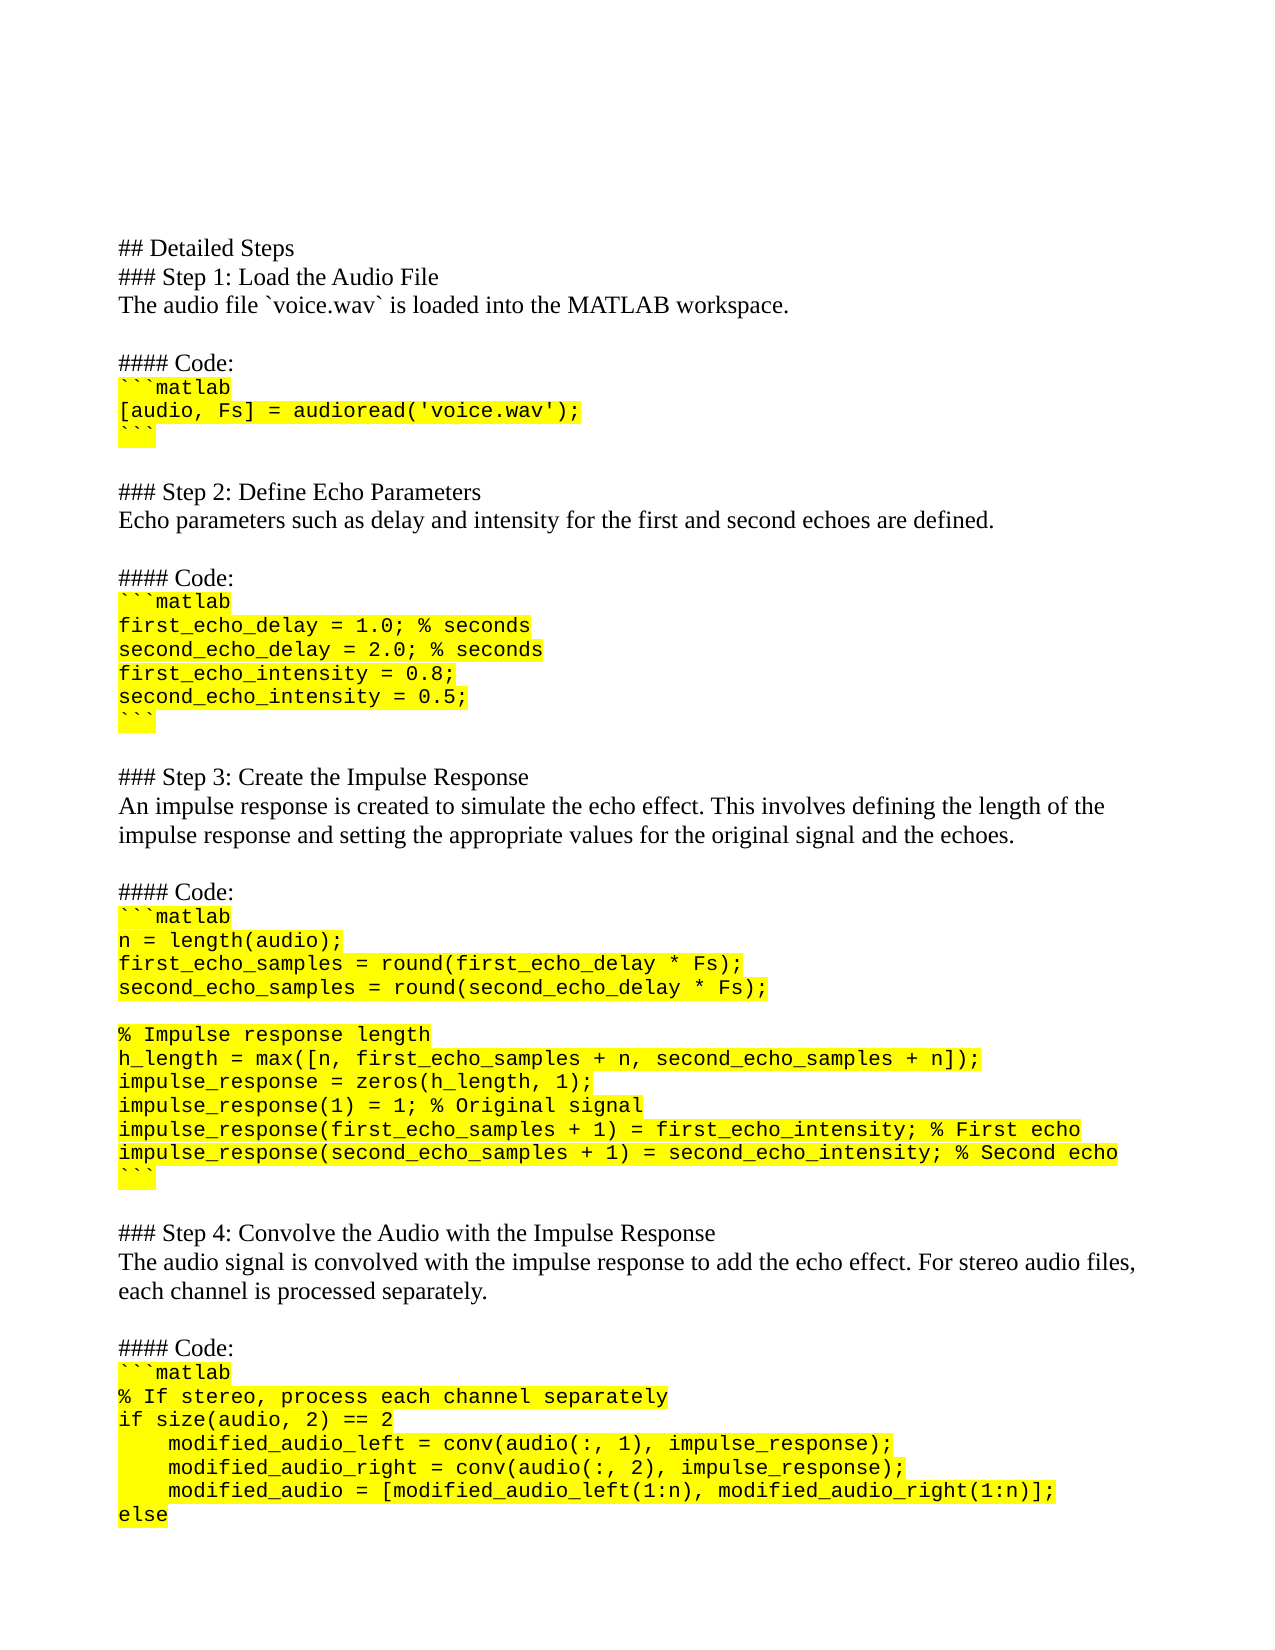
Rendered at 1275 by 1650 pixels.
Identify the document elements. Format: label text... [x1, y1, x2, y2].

text ```matlab [118, 1362, 1157, 1386]
text modified_audio_left = conv(audio(:, 1), impulse_response); [118, 1433, 1157, 1457]
text [audio, Fs] = audioread('voice.wav'); [118, 401, 1157, 424]
text impulse_response(second_echo_samples + 1) = second_echo_intensity; % Second echo [118, 1142, 1157, 1166]
text ### Step 2: Define Echo Parameters [118, 477, 1157, 505]
text % If stereo, process each channel separately [118, 1386, 1157, 1409]
text The audio signal is convolved with the impulse response to add the echo effect. For stereo audio files, each channel is processed separately. [118, 1247, 1157, 1305]
text #### Code: [118, 877, 1157, 906]
text impulse_response(1) = 1; % Original signal [118, 1095, 1157, 1119]
text ```matlab [118, 592, 1157, 615]
text second_echo_delay = 2.0; % seconds [118, 639, 1157, 662]
text n = length(audio); [118, 929, 1157, 953]
text modified_audio = [modified_audio_left(1:n), modified_audio_right(1:n)]; [118, 1480, 1157, 1504]
text first_echo_samples = round(first_echo_delay * Fs); [118, 953, 1157, 977]
text Echo parameters such as delay and intensity for the first and second echoes are defined. [118, 505, 1157, 534]
text #### Code: [118, 348, 1157, 377]
text second_echo_samples = round(second_echo_delay * Fs); [118, 977, 1157, 1001]
text The audio file `voice.wav` is loaded into the MATLAB workspace. [118, 291, 1157, 319]
text else [118, 1504, 1157, 1528]
text An impulse response is created to simulate the echo effect. This involves defining the length of the impulse response and setting the appropriate values for the original signal and the echoes. [118, 791, 1157, 848]
text second_echo_intensity = 0.5; [118, 686, 1157, 710]
text impulse_response = zeros(h_length, 1); [118, 1071, 1157, 1095]
text ``` [118, 1166, 1157, 1190]
text first_echo_delay = 1.0; % seconds [118, 615, 1157, 639]
text ## Detailed Steps [118, 233, 1157, 262]
text #### Code: [118, 563, 1157, 592]
text ```matlab [118, 377, 1157, 401]
text ### Step 1: Load the Audio File [118, 262, 1157, 291]
text ``` [118, 710, 1157, 733]
text modified_audio_right = conv(audio(:, 2), impulse_response); [118, 1457, 1157, 1480]
text #### Code: [118, 1333, 1157, 1362]
text ```matlab [118, 906, 1157, 929]
text ### Step 4: Convolve the Audio with the Impulse Response [118, 1218, 1157, 1247]
text if size(audio, 2) == 2 [118, 1409, 1157, 1433]
text % Impulse response length [118, 1024, 1157, 1048]
text ### Step 3: Create the Impulse Response [118, 762, 1157, 791]
text impulse_response(first_echo_samples + 1) = first_echo_intensity; % First echo [118, 1119, 1157, 1142]
text h_length = max([n, first_echo_samples + n, second_echo_samples + n]); [118, 1048, 1157, 1071]
text ``` [118, 424, 1157, 448]
text first_echo_intensity = 0.8; [118, 662, 1157, 686]
